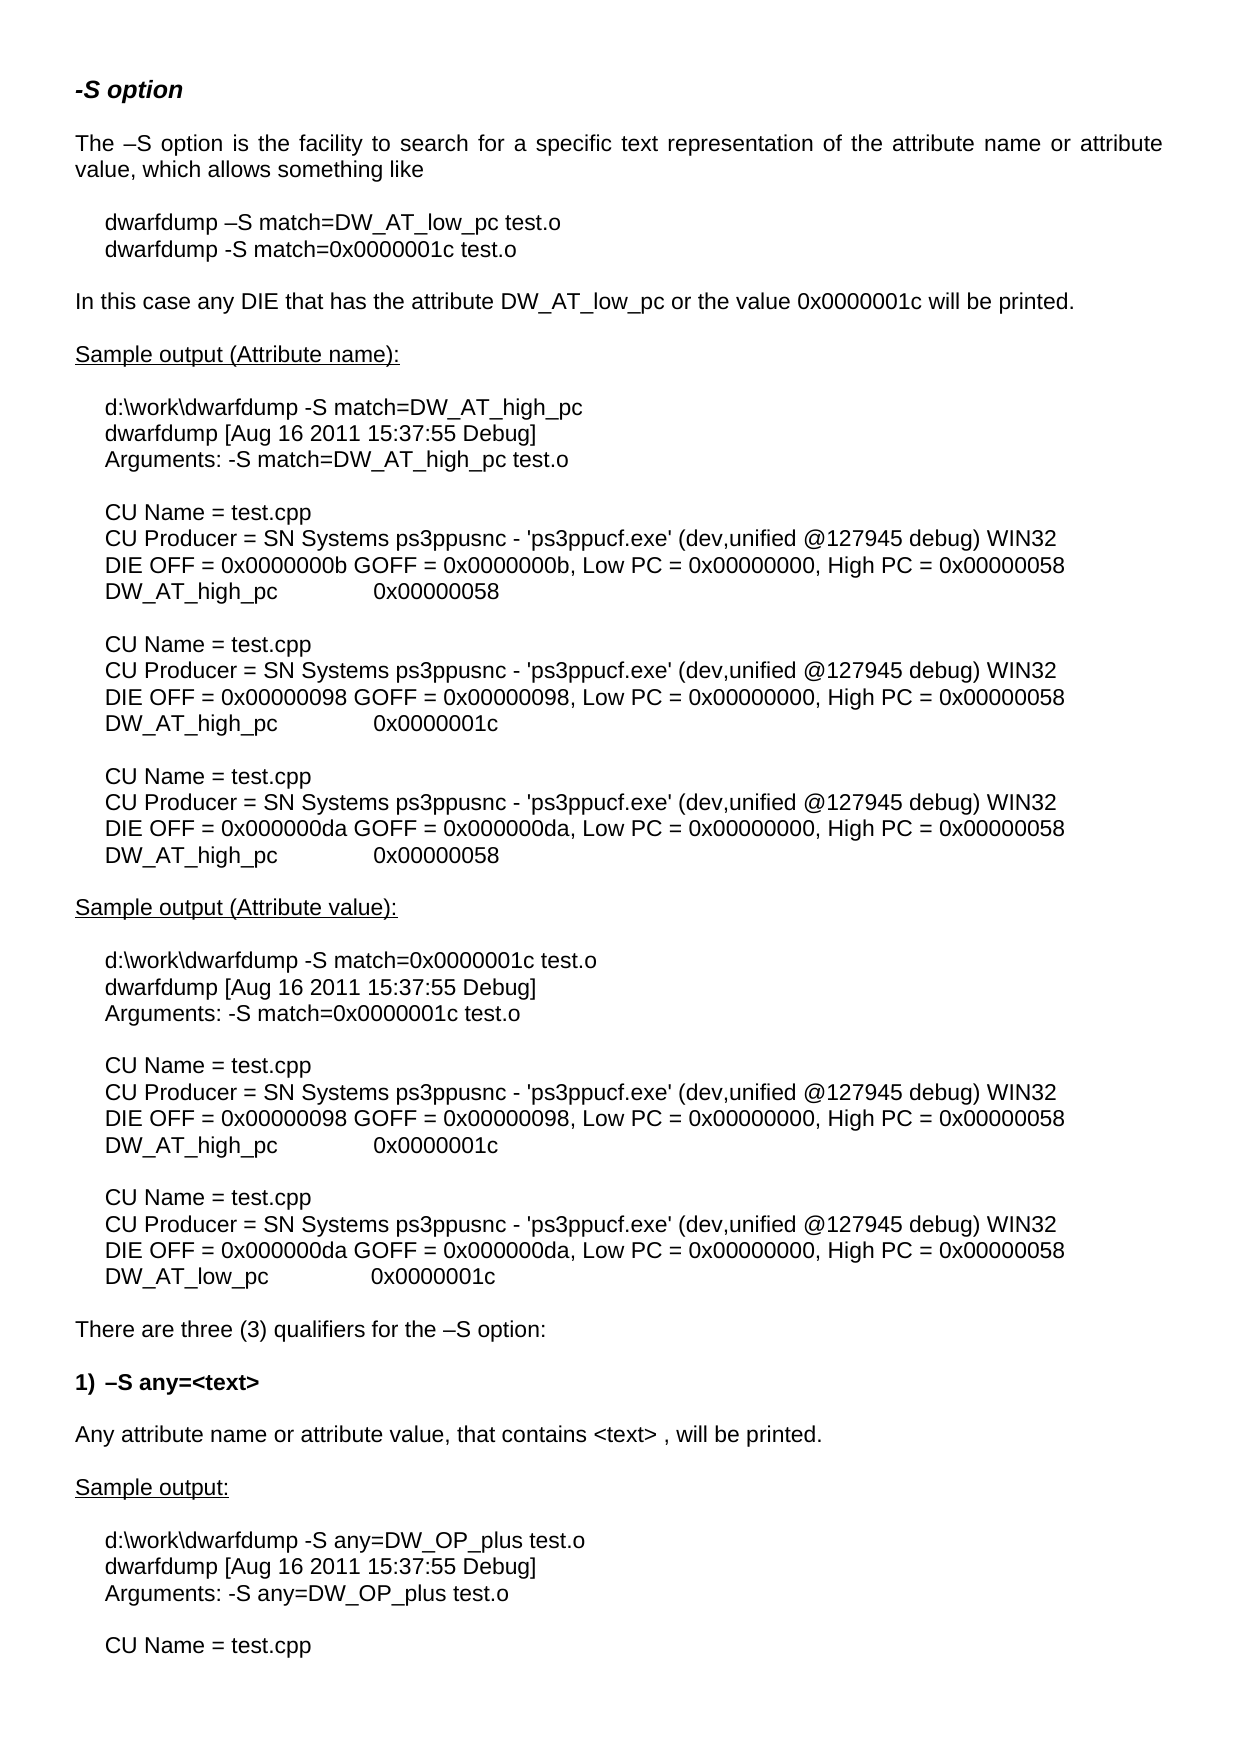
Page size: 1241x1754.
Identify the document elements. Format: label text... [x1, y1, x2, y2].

text DW_AT_low_pc 0x0000001c [104, 1263, 1165, 1290]
list –S any=<text> [75, 1369, 1165, 1395]
text Arguments: -S match=DW_AT_high_pc test.o [104, 446, 1165, 473]
text DW_AT_high_pc 0x00000058 [104, 578, 1165, 604]
text DIE OFF = 0x000000da GOFF = 0x000000da, Low PC = 0x00000000, High PC = 0x00000058 [104, 1237, 1165, 1263]
text In this case any DIE that has the attribute DW_AT_low_pc or the value 0x0000001c will be printed. [75, 288, 1165, 314]
text CU Producer = SN Systems ps3ppusnc - 'ps3ppucf.exe' (dev,unified @127945 debug) WIN32 [104, 789, 1165, 815]
text Arguments: -S any=DW_OP_plus test.o [104, 1579, 1165, 1606]
text CU Producer = SN Systems ps3ppusnc - 'ps3ppucf.exe' (dev,unified @127945 debug) WIN32 [104, 1211, 1165, 1237]
text Sample output (Attribute value): [75, 894, 1165, 921]
text CU Producer = SN Systems ps3ppusnc - 'ps3ppucf.exe' (dev,unified @127945 debug) WIN32 [104, 657, 1165, 683]
text dwarfdump -S match=0x0000001c test.o [104, 236, 1165, 262]
text DW_AT_high_pc 0x00000058 [104, 842, 1165, 868]
text CU Name = test.cpp [104, 499, 1165, 525]
text d:\work\dwarfdump -S match=0x0000001c test.o [104, 947, 1165, 973]
text CU Name = test.cpp [104, 1052, 1165, 1079]
text CU Name = test.cpp [104, 631, 1165, 657]
text dwarfdump [Aug 16 2011 15:37:55 Debug] [104, 973, 1165, 1000]
text CU Name = test.cpp [104, 1184, 1165, 1211]
text dwarfdump [Aug 16 2011 15:37:55 Debug] [104, 1553, 1165, 1579]
text dwarfdump [Aug 16 2011 15:37:55 Debug] [104, 420, 1165, 446]
text DW_AT_high_pc 0x0000001c [104, 710, 1165, 736]
text DIE OFF = 0x0000000b GOFF = 0x0000000b, Low PC = 0x00000000, High PC = 0x00000058 [104, 552, 1165, 578]
text DIE OFF = 0x00000098 GOFF = 0x00000098, Low PC = 0x00000000, High PC = 0x00000058 [104, 1105, 1165, 1132]
text Arguments: -S match=0x0000001c test.o [104, 1000, 1165, 1026]
text d:\work\dwarfdump -S match=DW_AT_high_pc [104, 394, 1165, 420]
text d:\work\dwarfdump -S any=DW_OP_plus test.o [104, 1527, 1165, 1553]
text Sample output (Attribute name): [75, 341, 1165, 367]
text There are three (3) qualifiers for the –S option: [75, 1316, 1165, 1342]
text DIE OFF = 0x000000da GOFF = 0x000000da, Low PC = 0x00000000, High PC = 0x00000058 [104, 815, 1165, 842]
text The –S option is the facility to search for a specific text representation of the attribute name or attribute value, which allows something like [75, 130, 1165, 183]
text CU Producer = SN Systems ps3ppusnc - 'ps3ppucf.exe' (dev,unified @127945 debug) WIN32 [104, 1079, 1165, 1105]
text -S option [75, 75, 1165, 104]
text DIE OFF = 0x00000098 GOFF = 0x00000098, Low PC = 0x00000000, High PC = 0x00000058 [104, 683, 1165, 710]
text Any attribute name or attribute value, that contains <text> , will be printed. [75, 1421, 1165, 1448]
text Sample output: [75, 1474, 1165, 1501]
text dwarfdump –S match=DW_AT_low_pc test.o [104, 209, 1165, 236]
text CU Name = test.cpp [104, 763, 1165, 789]
text CU Producer = SN Systems ps3ppusnc - 'ps3ppucf.exe' (dev,unified @127945 debug) WIN32 [104, 525, 1165, 552]
text DW_AT_high_pc 0x0000001c [104, 1132, 1165, 1158]
text CU Name = test.cpp [104, 1632, 1165, 1659]
